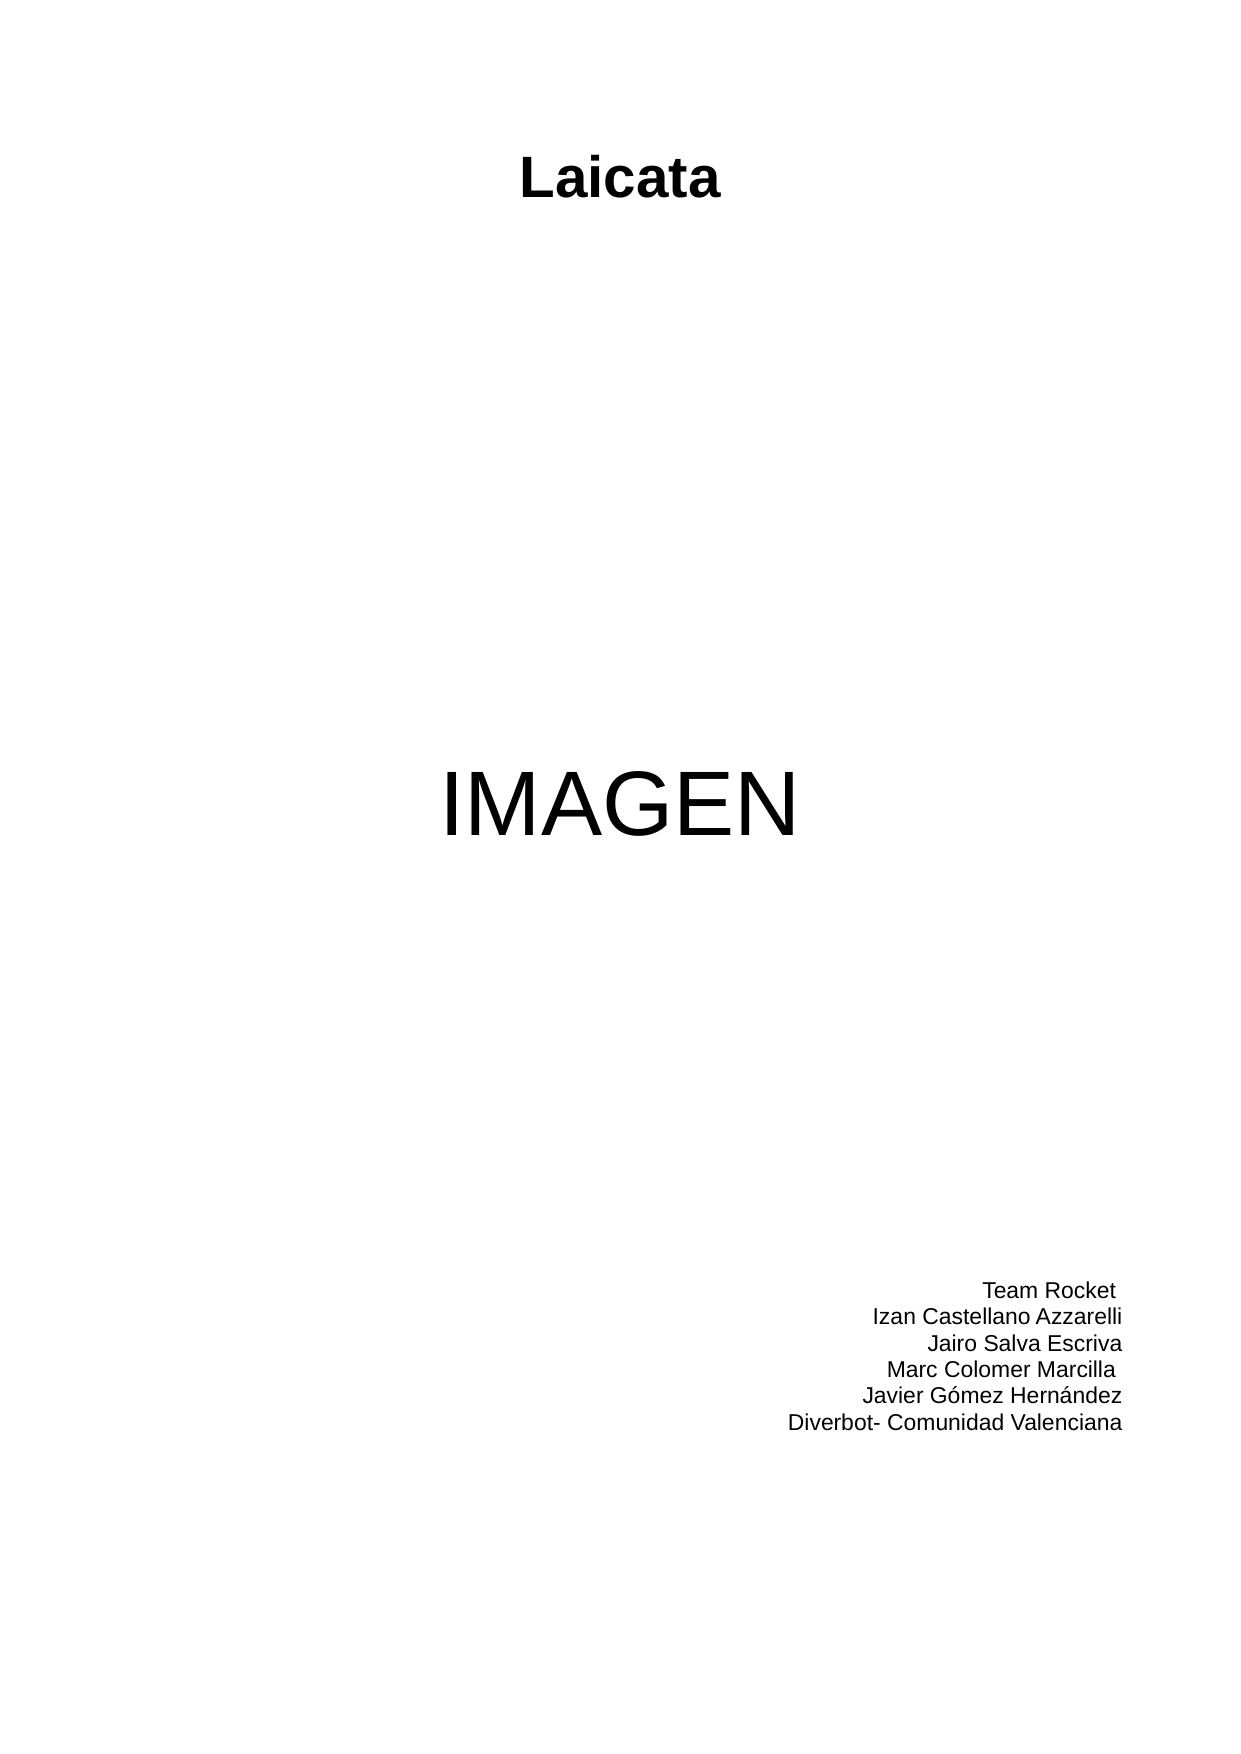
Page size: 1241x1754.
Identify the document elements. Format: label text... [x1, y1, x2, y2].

text IMAGEN [118, 750, 1122, 855]
text Diverbot- Comunidad Valenciana [118, 1409, 1122, 1435]
title Laicata [118, 143, 1122, 210]
text Javier Gómez Hernández [118, 1382, 1122, 1409]
text Izan Castellano Azzarelli [118, 1303, 1122, 1329]
text Jairo Salva Escriva [118, 1329, 1122, 1356]
text Marc Colomer Marcilla [118, 1356, 1122, 1382]
text Team Rocket [118, 1277, 1122, 1303]
